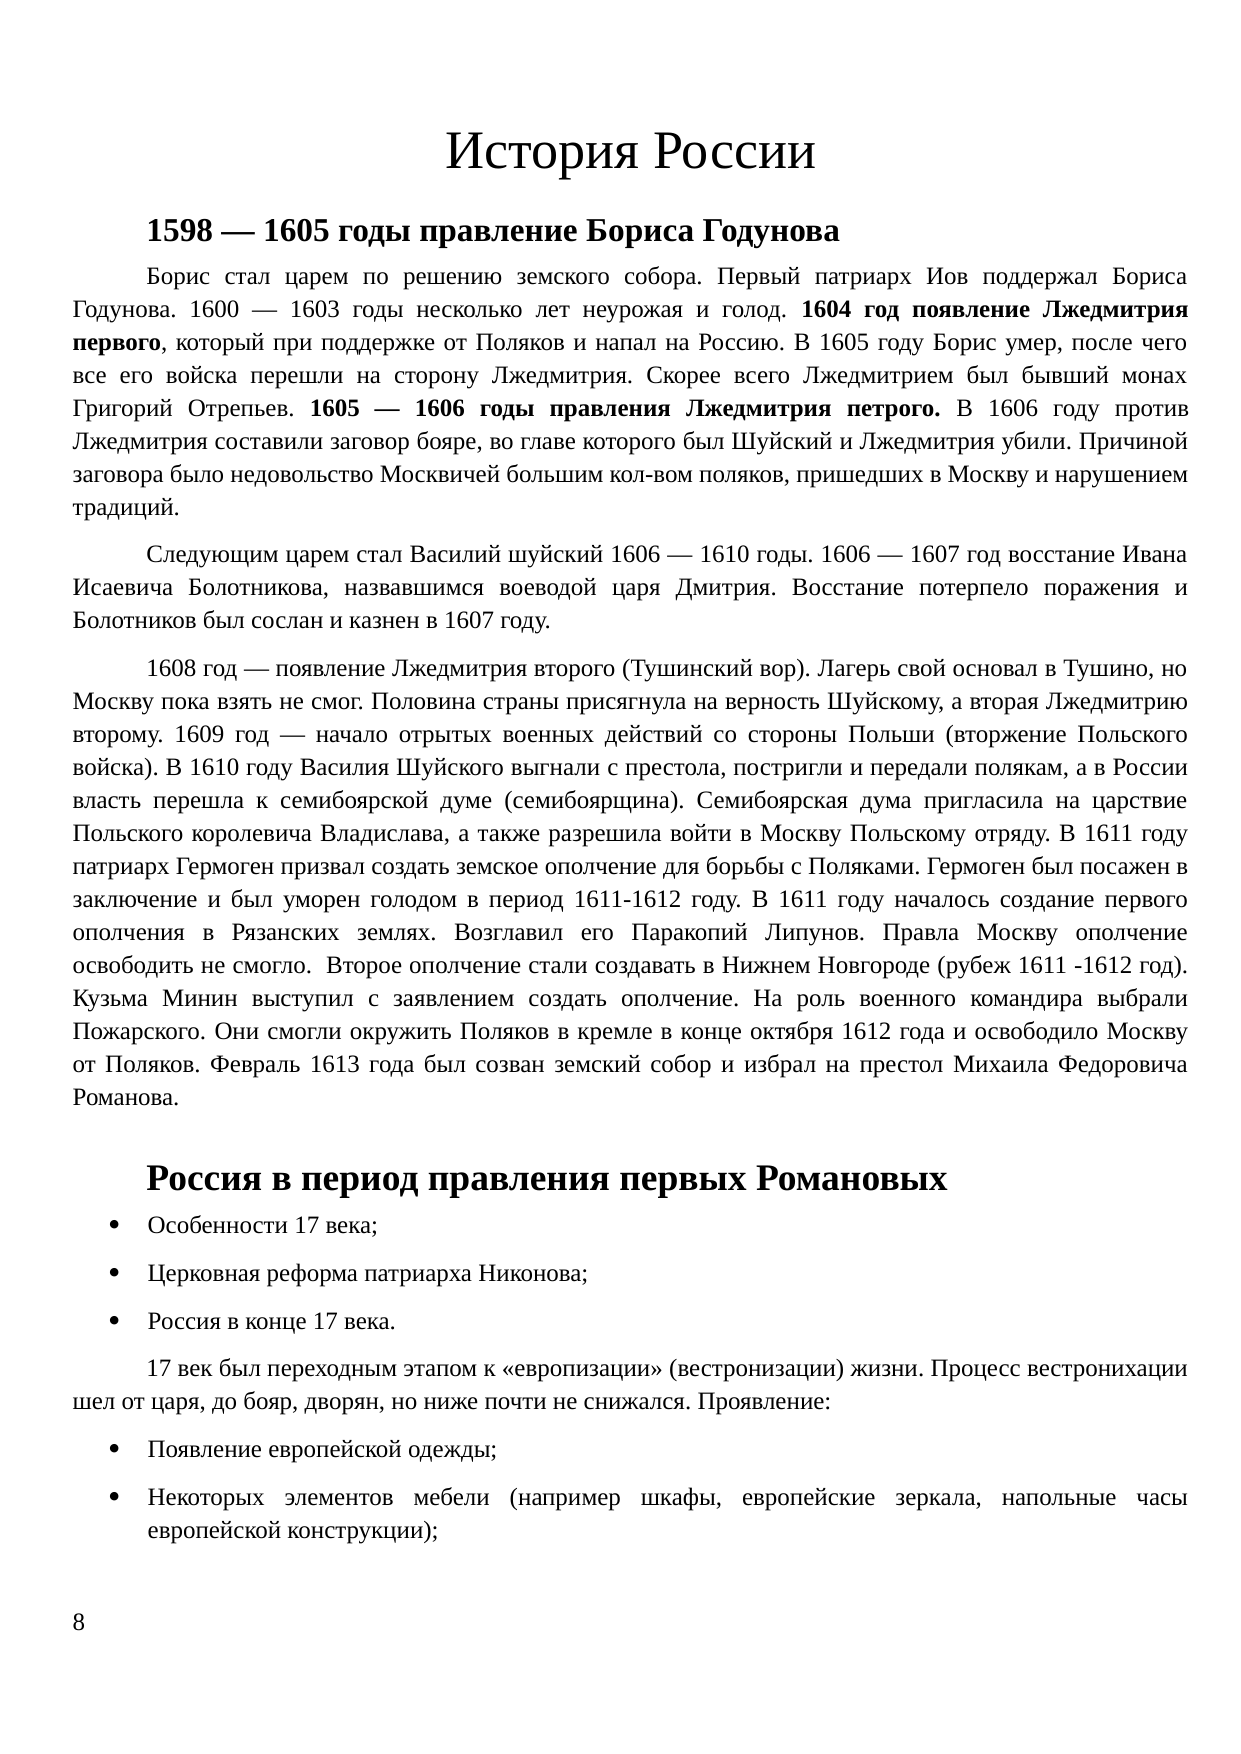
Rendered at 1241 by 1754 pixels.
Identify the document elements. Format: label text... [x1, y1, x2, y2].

list Появление европейской одежды; [110, 1434, 1189, 1463]
subtitle Россия в период правления первых Романовых [72, 1155, 1189, 1198]
text Борис стал царем по решению земского собора. Первый патриарх Иов поддержал Бориса Годунова. 1600 — 1603 годы несколько лет неурожая и голод. 1604 год появление Лжедмитрия первого, который при поддержке от Поляков и напал на Россию. В 1605 году Борис умер, после чего все его войска перешли на сторону Лжедмитрия. Скорее всего Лжедмитрием был бывший монах Григорий Отрепьев. 1605 — 1606 годы правления Лжедмитрия петрого. В 1606 году против Лжедмитрия составили заговор бояре, во главе которого был Шуйский и Лжедмитрия убили. Причиной заговора было недовольство Москвичей большим кол-вом поляков, пришедших в Москву и нарушением традиций. [72, 261, 1189, 521]
list Церковная реформа патриарха Никонова; [110, 1258, 1189, 1287]
list Особенности 17 века; [110, 1211, 1189, 1239]
text 1608 год — появление Лжедмитрия второго (Тушинский вор). Лагерь свой основал в Тушино, но Москву пока взять не смог. Половина страны присягнула на верность Шуйскому, а вторая Лжедмитрию второму. 1609 год — начало отрытых военных действий со стороны Польши (вторжение Польского войска). В 1610 году Василия Шуйского выгнали с престола, постригли и передали полякам, а в России власть перешла к семибоярской думе (семибоярщина). Семибоярская дума пригласила на царствие Польского королевича Владислава, а также разрешила войти в Москву Польскому отряду. В 1611 году патриарх Гермоген призвал создать земское ополчение для борьбы с Поляками. Гермоген был посажен в заключение и был уморен голодом в период 1611-1612 году. В 1611 году началось создание первого ополчения в Рязанских землях. Возглавил его Паракопий Липунов. Правла Москву ополчение освободить не смогло. Второе ополчение стали создавать в Нижнем Новгороде (рубеж 1611 -1612 год). Кузьма Минин выступил с заявлением создать ополчение. На роль военного командира выбрали Пожарского. Они смогли окружить Поляков в кремле в конце октября 1612 года и освободило Москву от Поляков. Февраль 1613 года был созван земский собор и избрал на престол Михаила Федоровича Романова. [72, 653, 1189, 1111]
list Некоторых элементов мебели (например шкафы, европейские зеркала, напольные часы европейской конструкции); [110, 1482, 1189, 1543]
text 17 век был переходным этапом к «европизации» (вестронизации) жизни. Процесс вестронихации шел от царя, до бояр, дворян, но ниже почти не снижался. Проявление: [72, 1353, 1189, 1415]
subtitle 1598 — 1605 годы правление Бориса Годунова [72, 210, 1189, 248]
text Следующим царем стал Василий шуйский 1606 — 1610 годы. 1606 — 1607 год восстание Ивана Исаевича Болотникова, назвавшимся воеводой царя Дмитрия. Восстание потерпело поражения и Болотников был сослан и казнен в 1607 году. [72, 539, 1189, 634]
list Россия в конце 17 века. [110, 1306, 1189, 1334]
